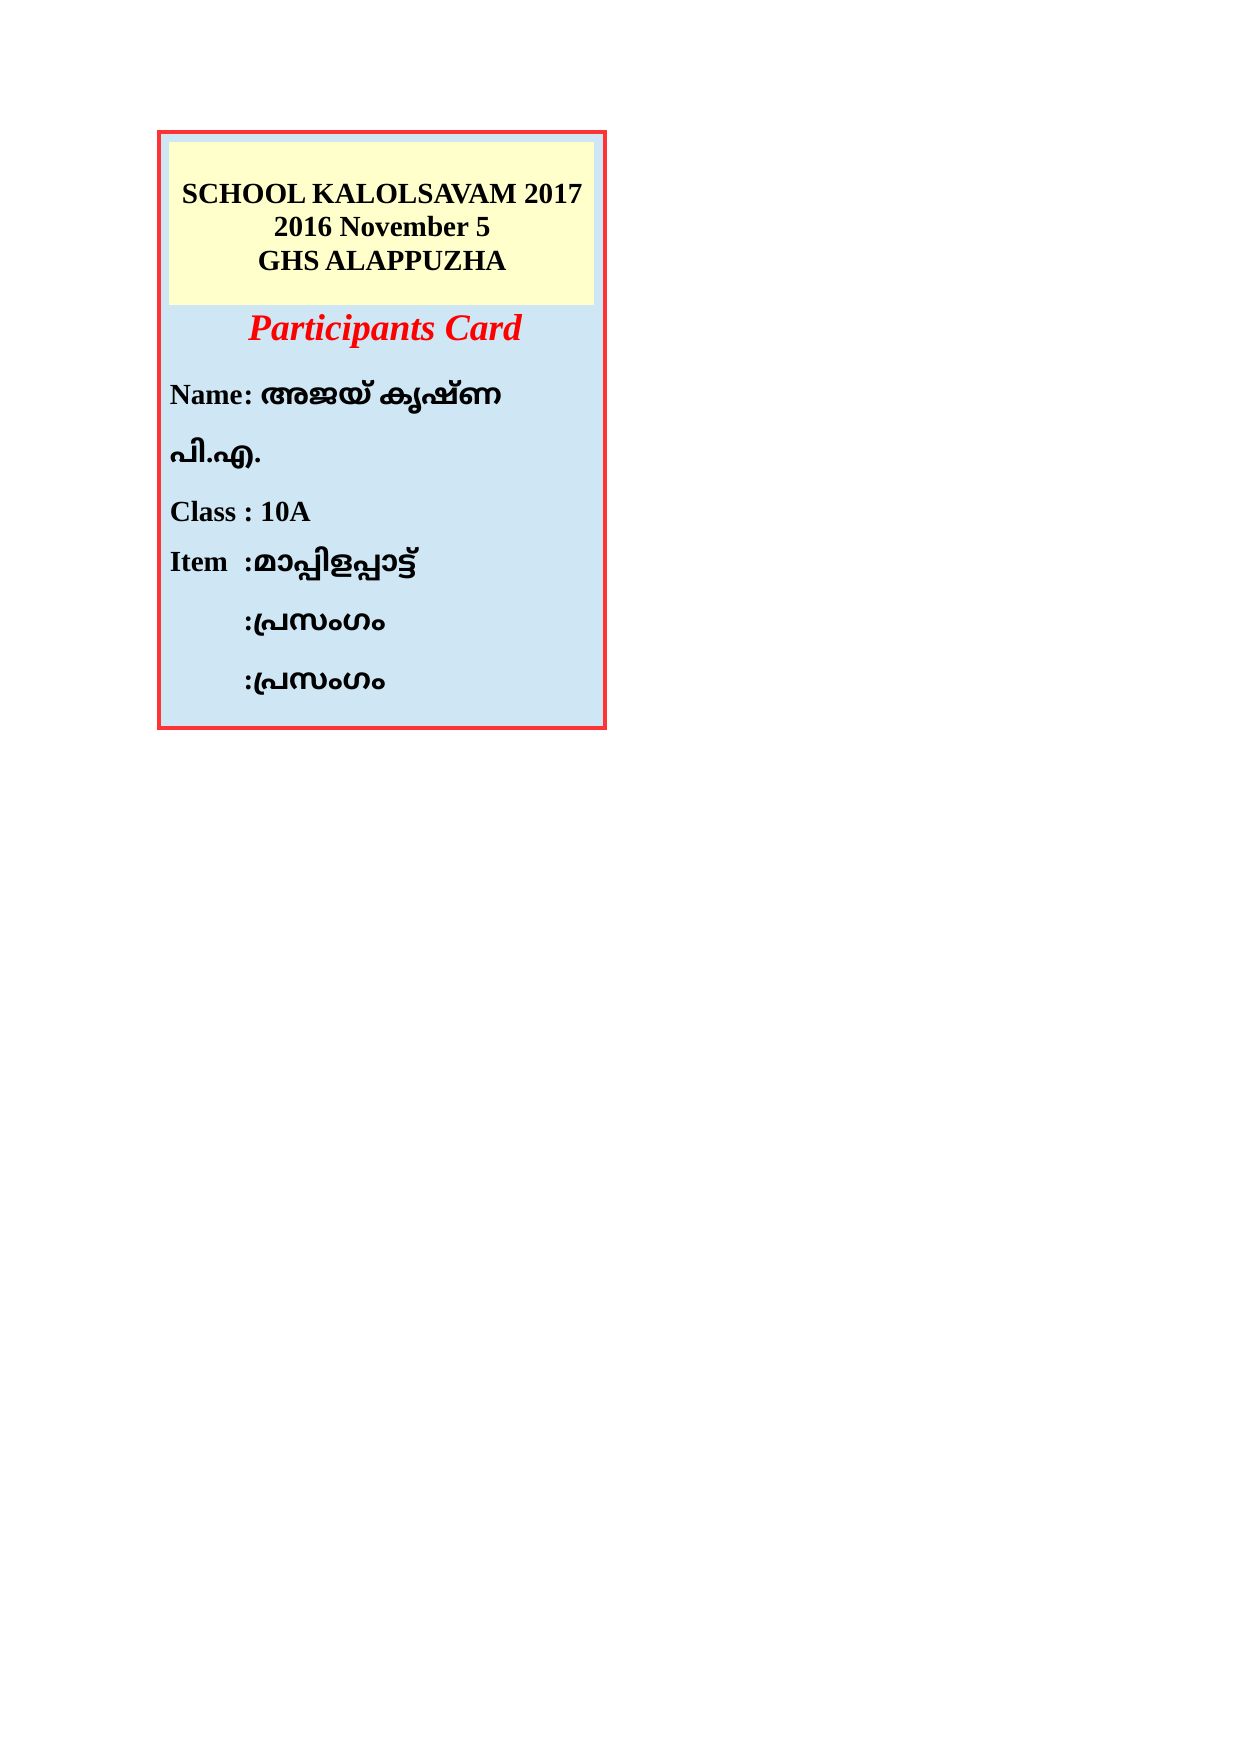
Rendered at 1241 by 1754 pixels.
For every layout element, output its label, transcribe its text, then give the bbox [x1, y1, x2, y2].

text Class : 10A [169, 494, 594, 528]
text GHS ALAPPUZHA [169, 243, 594, 277]
text SCHOOL KALOLSAVAM 2017 [169, 176, 594, 209]
text ­ [118, 118, 1122, 147]
text :പ്രസംഗം [169, 603, 594, 642]
text Item :മാപ്പിളപ്പാട്ട് [169, 544, 594, 584]
text Participants Card [169, 305, 594, 348]
text :പ്രസംഗം [169, 662, 594, 701]
text 2016 November 5 [169, 209, 594, 243]
text Name : അജയ് കൃഷ്ണ പി.എ. [169, 377, 594, 474]
